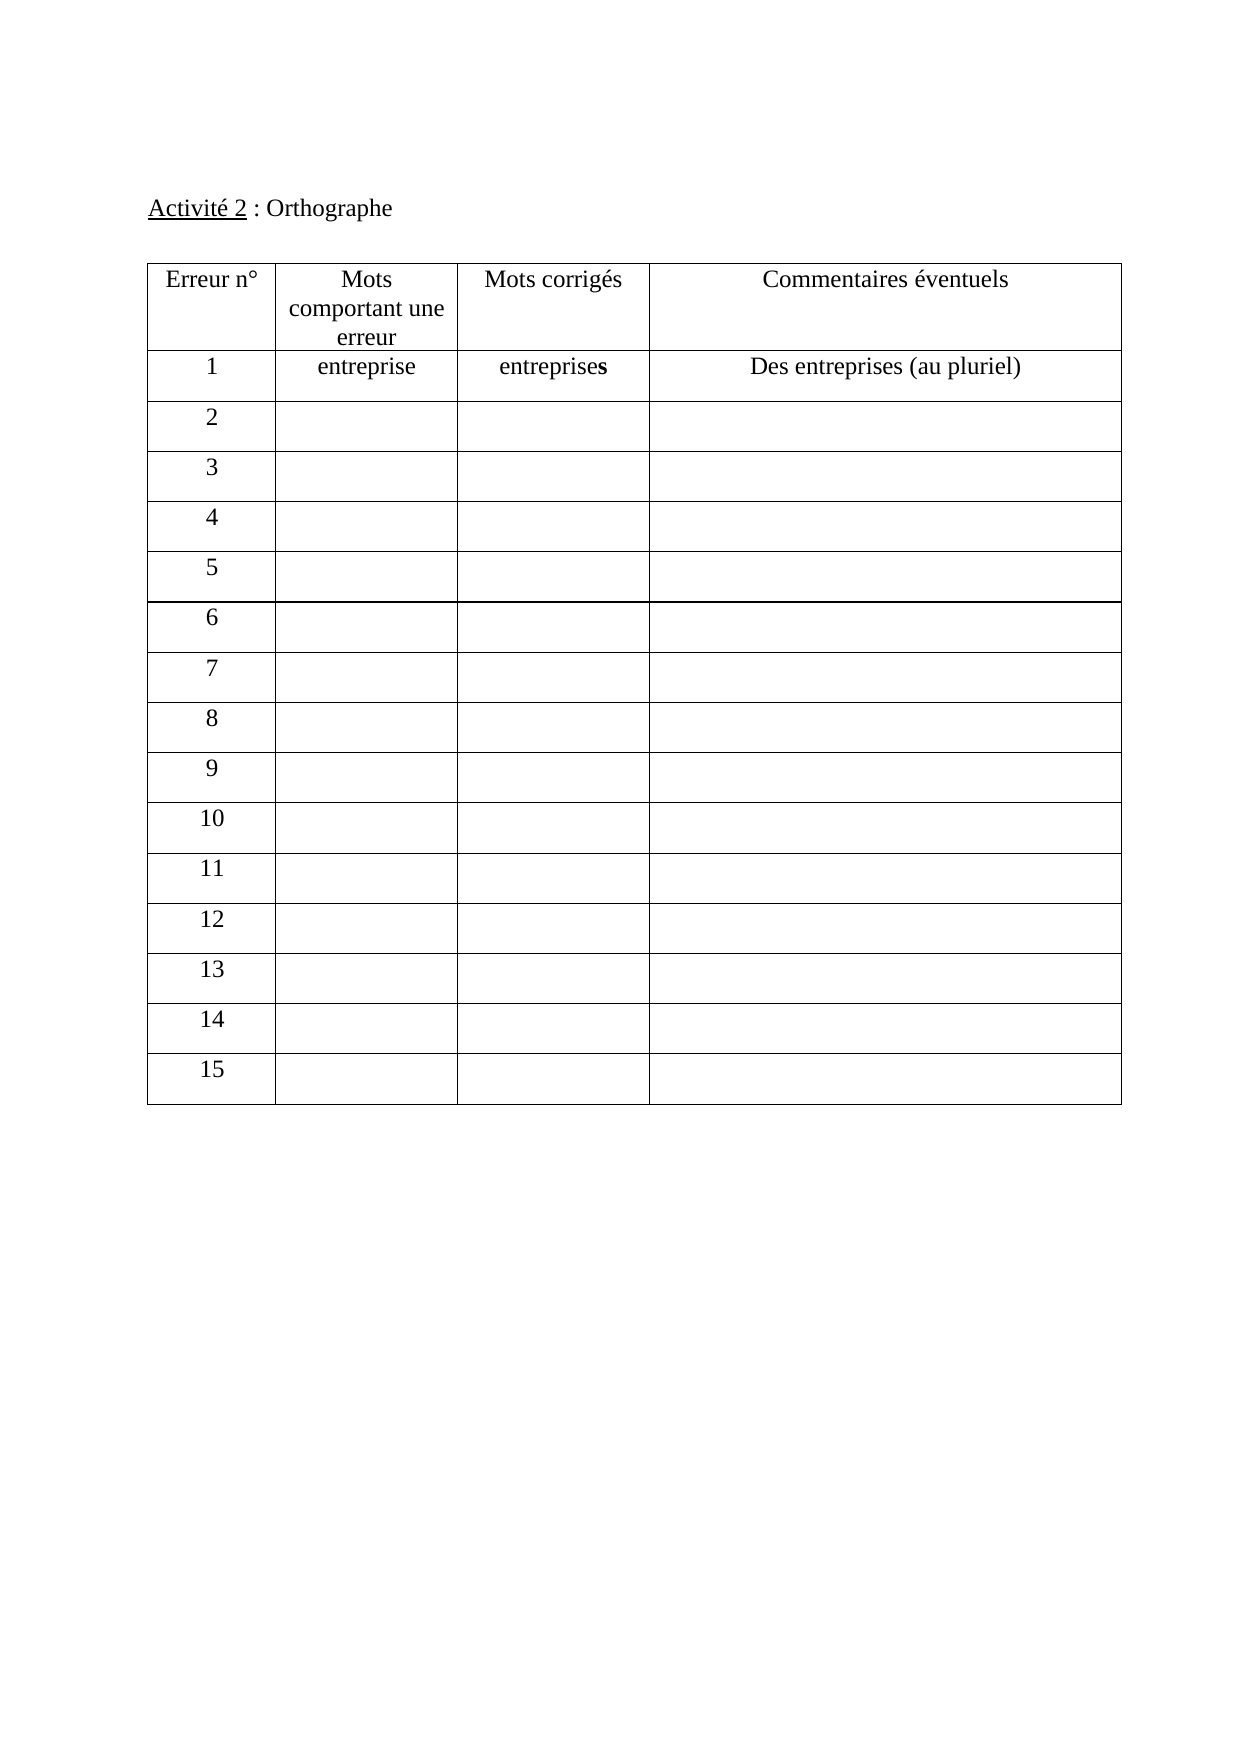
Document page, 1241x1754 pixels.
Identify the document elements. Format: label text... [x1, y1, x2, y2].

table_cell [458, 1004, 649, 1053]
table_cell [458, 854, 649, 903]
table_cell [276, 452, 457, 501]
table_cell [276, 703, 457, 752]
table_header Commentaires éventuels [650, 264, 1121, 350]
table_cell [276, 954, 457, 1003]
table_cell 10 [148, 803, 275, 852]
table_cell [276, 753, 457, 802]
text Activité 2 : Orthographe [148, 193, 1093, 222]
table_cell [650, 904, 1121, 953]
table_cell [650, 1054, 1121, 1103]
table_cell 3 [148, 452, 275, 501]
table_cell [276, 402, 457, 451]
table_cell Des entreprises (au pluriel) [650, 351, 1121, 401]
table_header Mots corrigés [458, 264, 649, 350]
table_cell [276, 854, 457, 903]
table_cell 1 [148, 351, 275, 401]
table_cell [458, 803, 649, 852]
table_cell [650, 753, 1121, 802]
table_cell [276, 653, 457, 702]
table_header Erreur n° [148, 264, 275, 350]
table_cell 6 [148, 603, 275, 652]
table_cell [650, 653, 1121, 702]
table_cell [276, 904, 457, 953]
table_cell [276, 1004, 457, 1053]
table_cell entreprise [276, 351, 457, 401]
table_header Mots comportant une erreur [276, 264, 457, 350]
table_cell [276, 552, 457, 601]
table_cell [650, 854, 1121, 903]
table_cell 5 [148, 552, 275, 601]
table_cell 2 [148, 402, 275, 451]
table_cell [458, 904, 649, 953]
table_cell [458, 552, 649, 601]
table_cell [650, 452, 1121, 501]
table_cell [650, 603, 1121, 652]
table_cell 4 [148, 502, 275, 551]
table_cell 14 [148, 1004, 275, 1053]
table_cell [650, 803, 1121, 852]
table_cell [458, 1054, 649, 1103]
table_cell [276, 502, 457, 551]
table_cell [276, 803, 457, 852]
table_cell [650, 552, 1121, 601]
table_cell [458, 753, 649, 802]
table_cell [276, 1054, 457, 1103]
table_cell 7 [148, 653, 275, 702]
table_cell [650, 402, 1121, 451]
table_cell 13 [148, 954, 275, 1003]
table_cell [650, 703, 1121, 752]
table_cell [650, 954, 1121, 1003]
table_cell 9 [148, 753, 275, 802]
table_cell [458, 954, 649, 1003]
table_cell [276, 603, 457, 652]
table_cell [458, 653, 649, 702]
table_cell [650, 1004, 1121, 1053]
table_cell [458, 502, 649, 551]
table_cell 15 [148, 1054, 275, 1103]
table_cell [458, 703, 649, 752]
table_cell 8 [148, 703, 275, 752]
table_cell 11 [148, 854, 275, 903]
table_cell [458, 402, 649, 451]
table_cell 12 [148, 904, 275, 953]
table_cell [650, 502, 1121, 551]
table_cell entreprises [458, 351, 649, 401]
table_cell [458, 452, 649, 501]
table_cell [458, 603, 649, 652]
